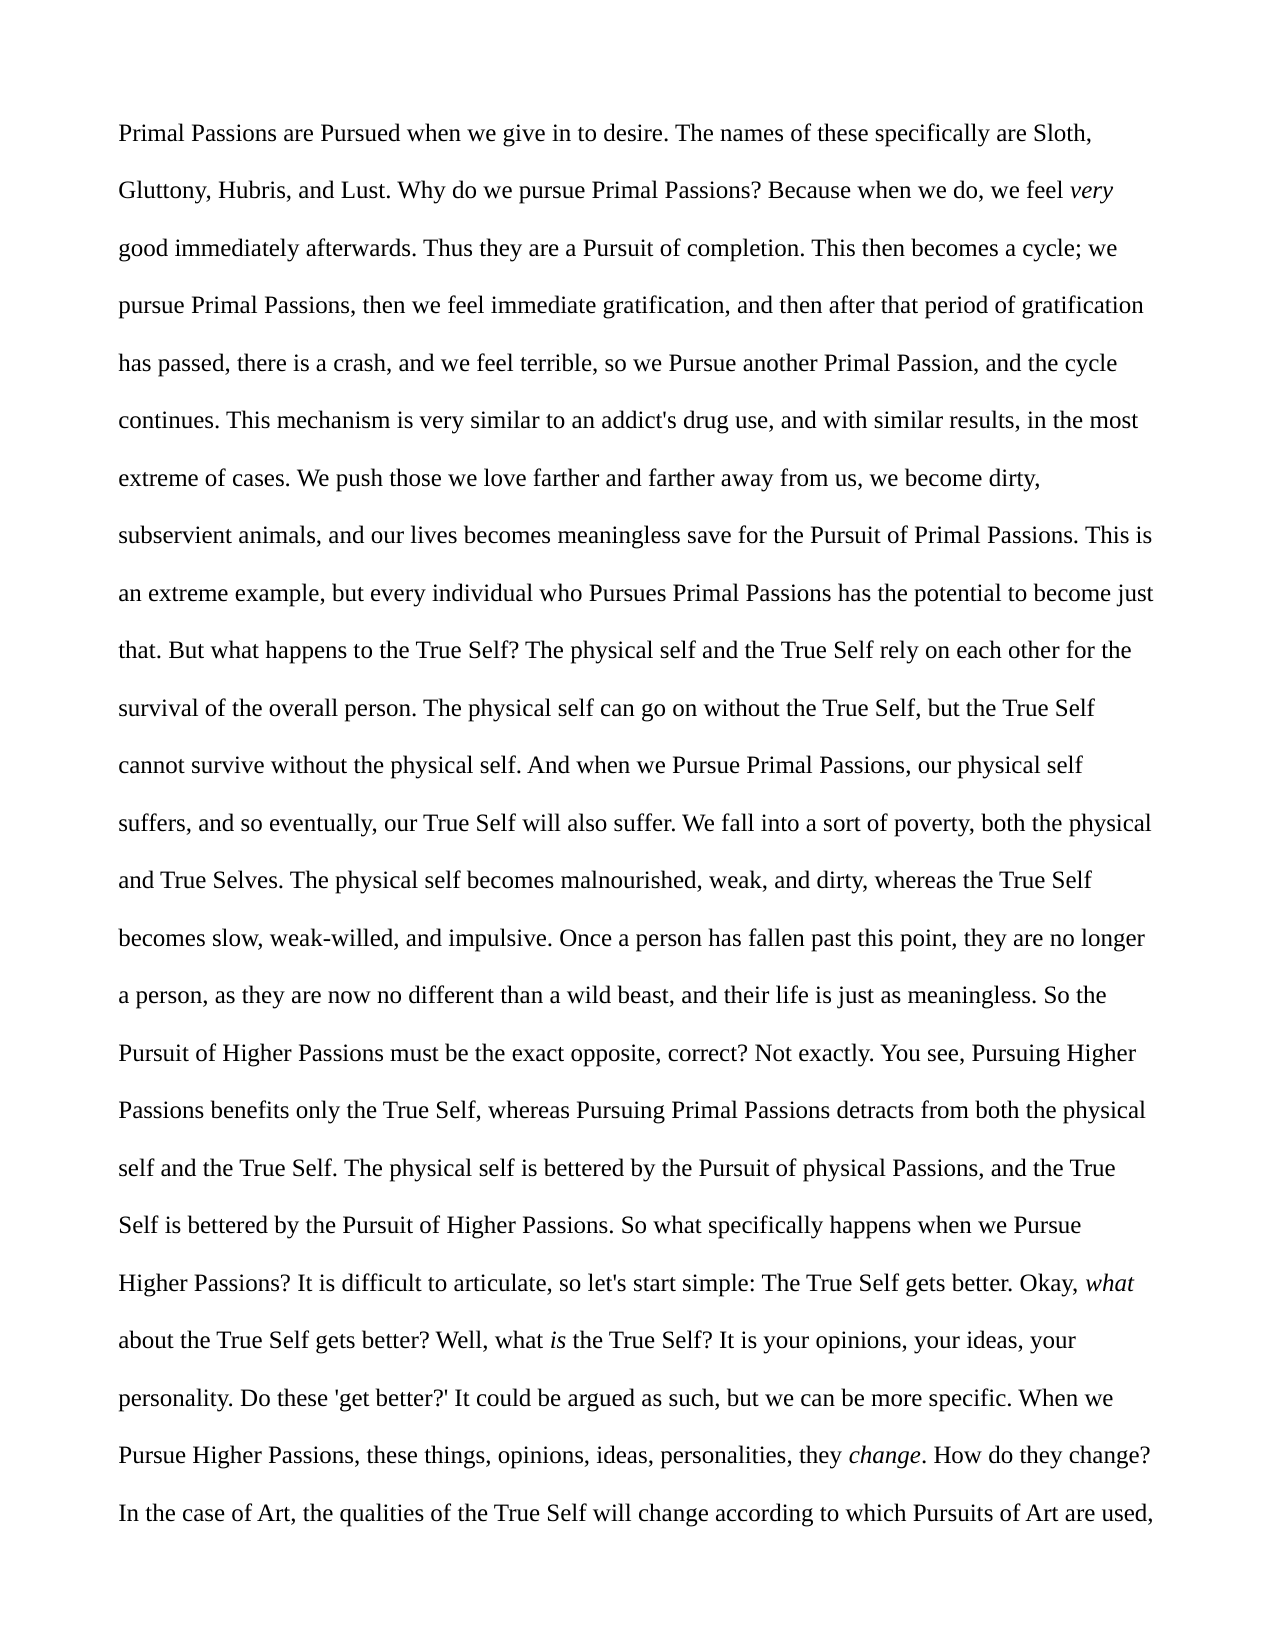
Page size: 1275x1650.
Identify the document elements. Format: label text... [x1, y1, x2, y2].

text Primal Passions are Pursued when we give in to desire. The names of these specifically are Sloth, Gluttony, Hubris, and Lust. Why do we pursue Primal Passions? Because when we do, we feel very good immediately afterwards. Thus they are a Pursuit of completion. This then becomes a cycle; we pursue Primal Passions, then we feel immediate gratification, and then after that period of gratification has passed, there is a crash, and we feel terrible, so we Pursue another Primal Passion, and the cycle continues. This mechanism is very similar to an addict's drug use, and with similar results, in the most extreme of cases. We push those we love farther and farther away from us, we become dirty, subservient animals, and our lives becomes meaningless save for the Pursuit of Primal Passions. This is an extreme example, but every individual who Pursues Primal Passions has the potential to become just that. But what happens to the True Self? The physical self and the True Self rely on each other for the survival of the overall person. The physical self can go on without the True Self, but the True Self cannot survive without the physical self. And when we Pursue Primal Passions, our physical self suffers, and so eventually, our True Self will also suffer. We fall into a sort of poverty, both the physical and True Selves. The physical self becomes malnourished, weak, and dirty, whereas the True Self becomes slow, weak-willed, and impulsive. Once a person has fallen past this point, they are no longer a person, as they are now no different than a wild beast, and their life is just as meaningless. So the Pursuit of Higher Passions must be the exact opposite, correct? Not exactly. You see, Pursuing Higher Passions benefits only the True Self, whereas Pursuing Primal Passions detracts from both the physical self and the True Self. The physical self is bettered by the Pursuit of physical Passions, and the True Self is bettered by the Pursuit of Higher Passions. So what specifically happens when we Pursue Higher Passions? It is difficult to articulate, so let's start simple: The True Self gets better. Okay, what about the True Self gets better? Well, what is the True Self? It is your opinions, your ideas, your personality. Do these 'get better?' It could be argued as such, but we can be more specific. When we Pursue Higher Passions, these things, opinions, ideas, personalities, they change. How do they change? In the case of Art, the qualities of the True Self will change according to which Pursuits of Art are used, [118, 118, 1157, 1527]
